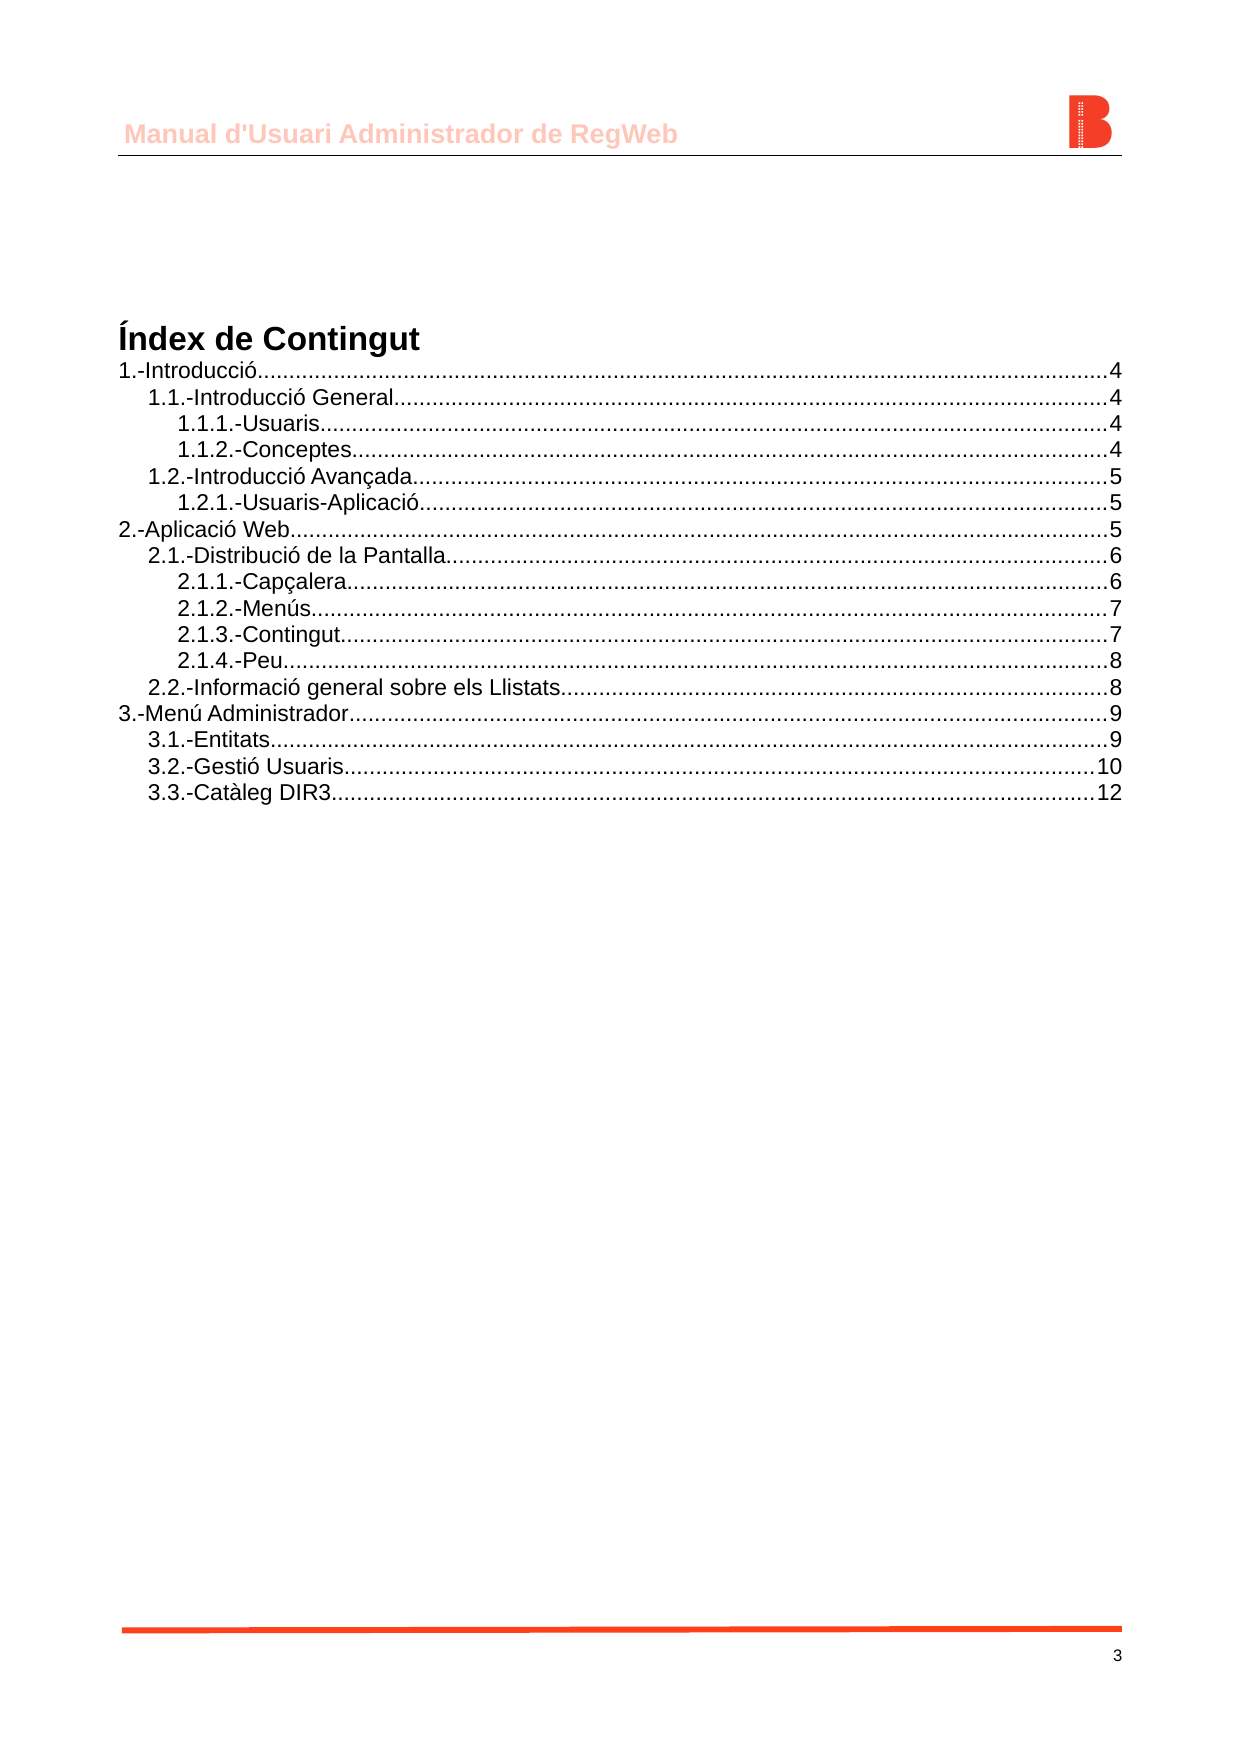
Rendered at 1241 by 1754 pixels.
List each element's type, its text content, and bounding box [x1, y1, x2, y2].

text 2.-Aplicació Web 5 [118, 516, 1122, 542]
text 3.3.-Catàleg DIR3 12 [148, 779, 1122, 805]
text 2.1.1.-Capçalera 6 [177, 568, 1122, 594]
text 2.1.2.-Menús 7 [177, 594, 1122, 621]
text 3.1.-Entitats 9 [148, 726, 1122, 753]
text 3.-Menú Administrador 9 [118, 700, 1122, 726]
text 1.2.1.-Usuaris-Aplicació 5 [177, 489, 1122, 516]
text 2.2.-Informació general sobre els Llistats 8 [148, 674, 1122, 700]
picture [1063, 94, 1117, 150]
text 1.-Introducció 4 [118, 357, 1122, 384]
text 2.1.4.-Peu 8 [177, 647, 1122, 674]
text 3.2.-Gestió Usuaris 10 [148, 753, 1122, 779]
text 1.1.2.-Conceptes 4 [177, 436, 1122, 463]
text 2.1.-Distribució de la Pantalla 6 [148, 542, 1122, 568]
text 1.1.1.-Usuaris 4 [177, 410, 1122, 436]
text 1.1.-Introducció General 4 [148, 384, 1122, 410]
text 2.1.3.-Contingut 7 [177, 621, 1122, 647]
subtitle Índex de Contingut [118, 319, 1122, 357]
text 1.2.-Introducció Avançada 5 [148, 463, 1122, 489]
